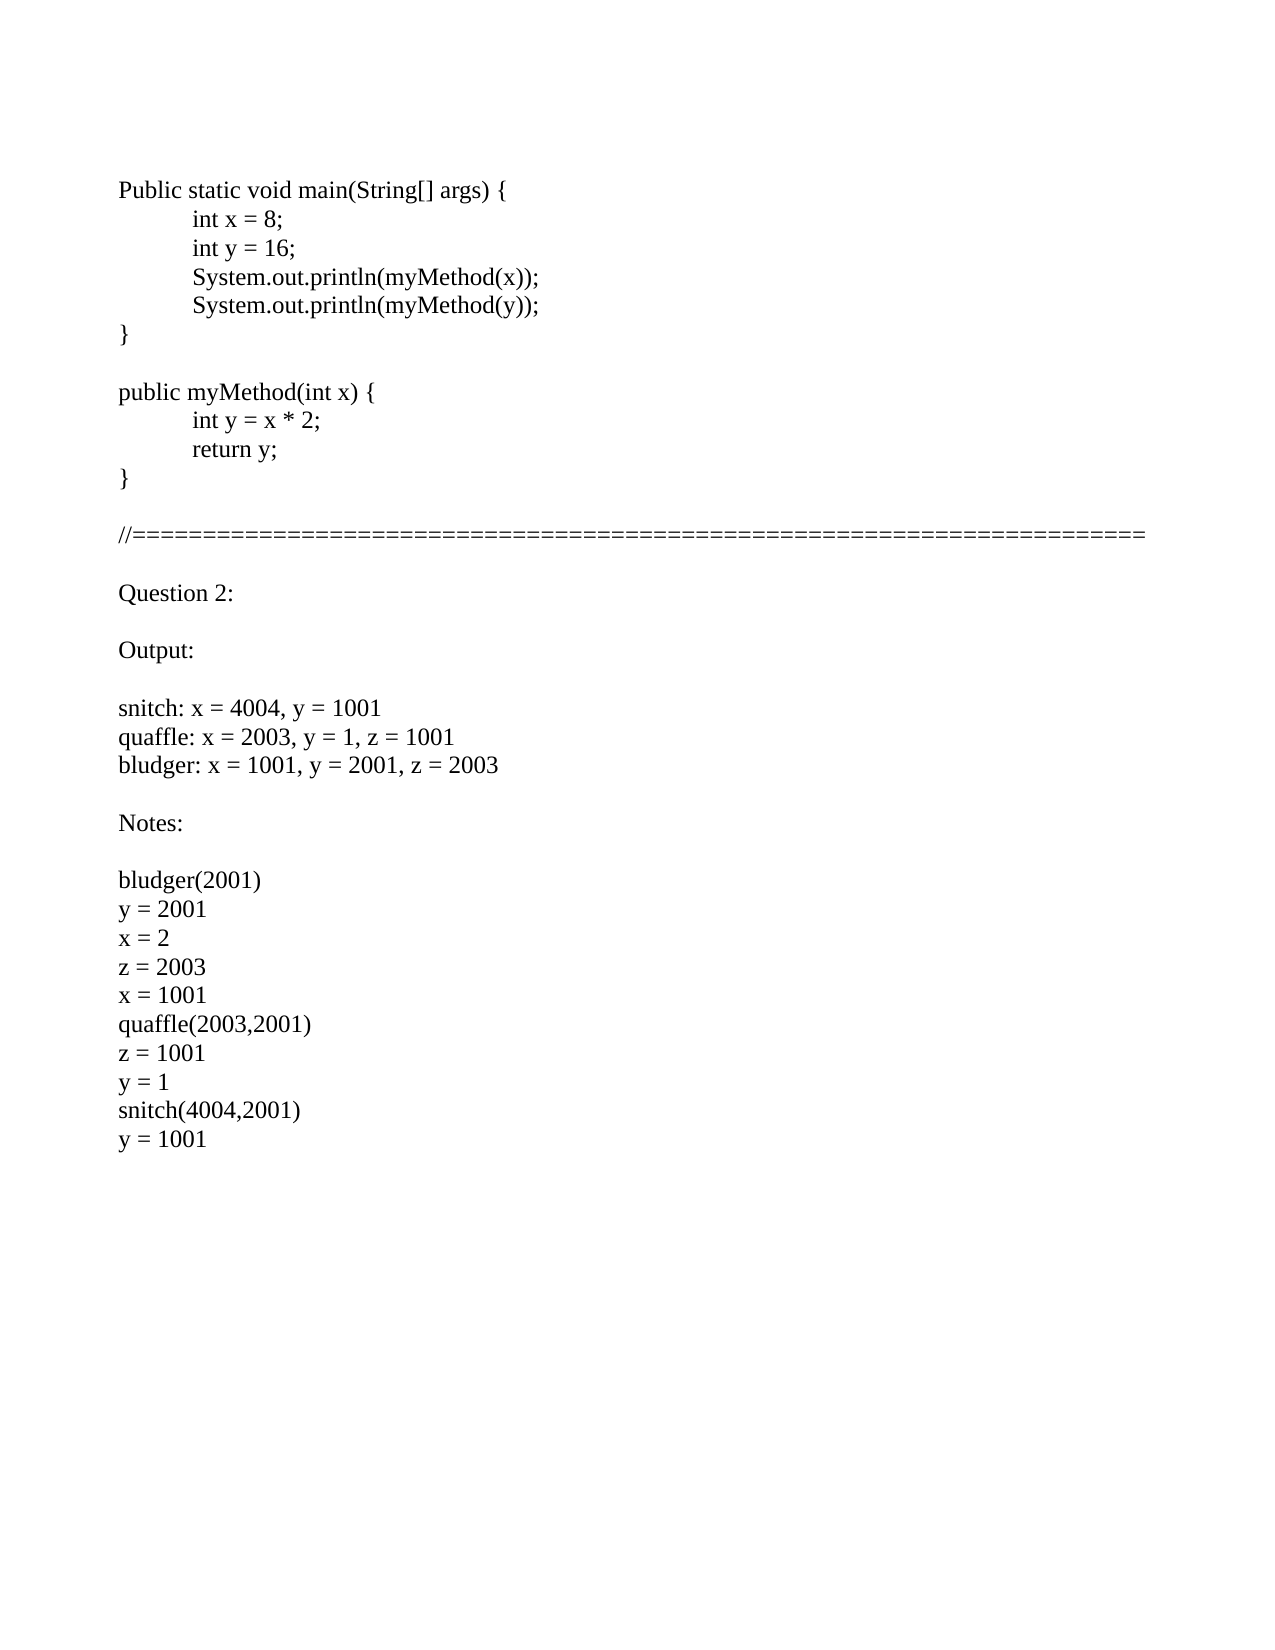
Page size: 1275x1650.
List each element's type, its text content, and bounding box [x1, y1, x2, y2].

text x = 2 [118, 923, 1157, 952]
text return y; [118, 434, 1157, 463]
text z = 1001 [118, 1038, 1157, 1067]
text x = 1001 [118, 981, 1157, 1009]
text y = 2001 [118, 894, 1157, 923]
text //======================================================================== [118, 521, 1157, 549]
text System.out.println(myMethod(y)); [118, 291, 1157, 319]
text y = 1001 [118, 1124, 1157, 1153]
text } [118, 319, 1157, 348]
text } [118, 463, 1157, 492]
text Public static void main(String[] args) { [118, 176, 1157, 204]
text Notes: [118, 808, 1157, 837]
text bludger: x = 1001, y = 2001, z = 2003 [118, 751, 1157, 779]
text bludger(2001) [118, 866, 1157, 894]
text int y = x * 2; [118, 406, 1157, 434]
text int x = 8; [118, 204, 1157, 233]
text quaffle: x = 2003, y = 1, z = 1001 [118, 722, 1157, 751]
text snitch: x = 4004, y = 1001 [118, 693, 1157, 722]
text y = 1 [118, 1067, 1157, 1096]
text quaffle(2003,2001) [118, 1009, 1157, 1038]
text z = 2003 [118, 952, 1157, 981]
text snitch(4004,2001) [118, 1096, 1157, 1124]
text Question 2: [118, 578, 1157, 607]
text public myMethod(int x) { [118, 377, 1157, 406]
text System.out.println(myMethod(x)); [118, 262, 1157, 291]
text Output: [118, 636, 1157, 664]
text int y = 16; [118, 233, 1157, 262]
